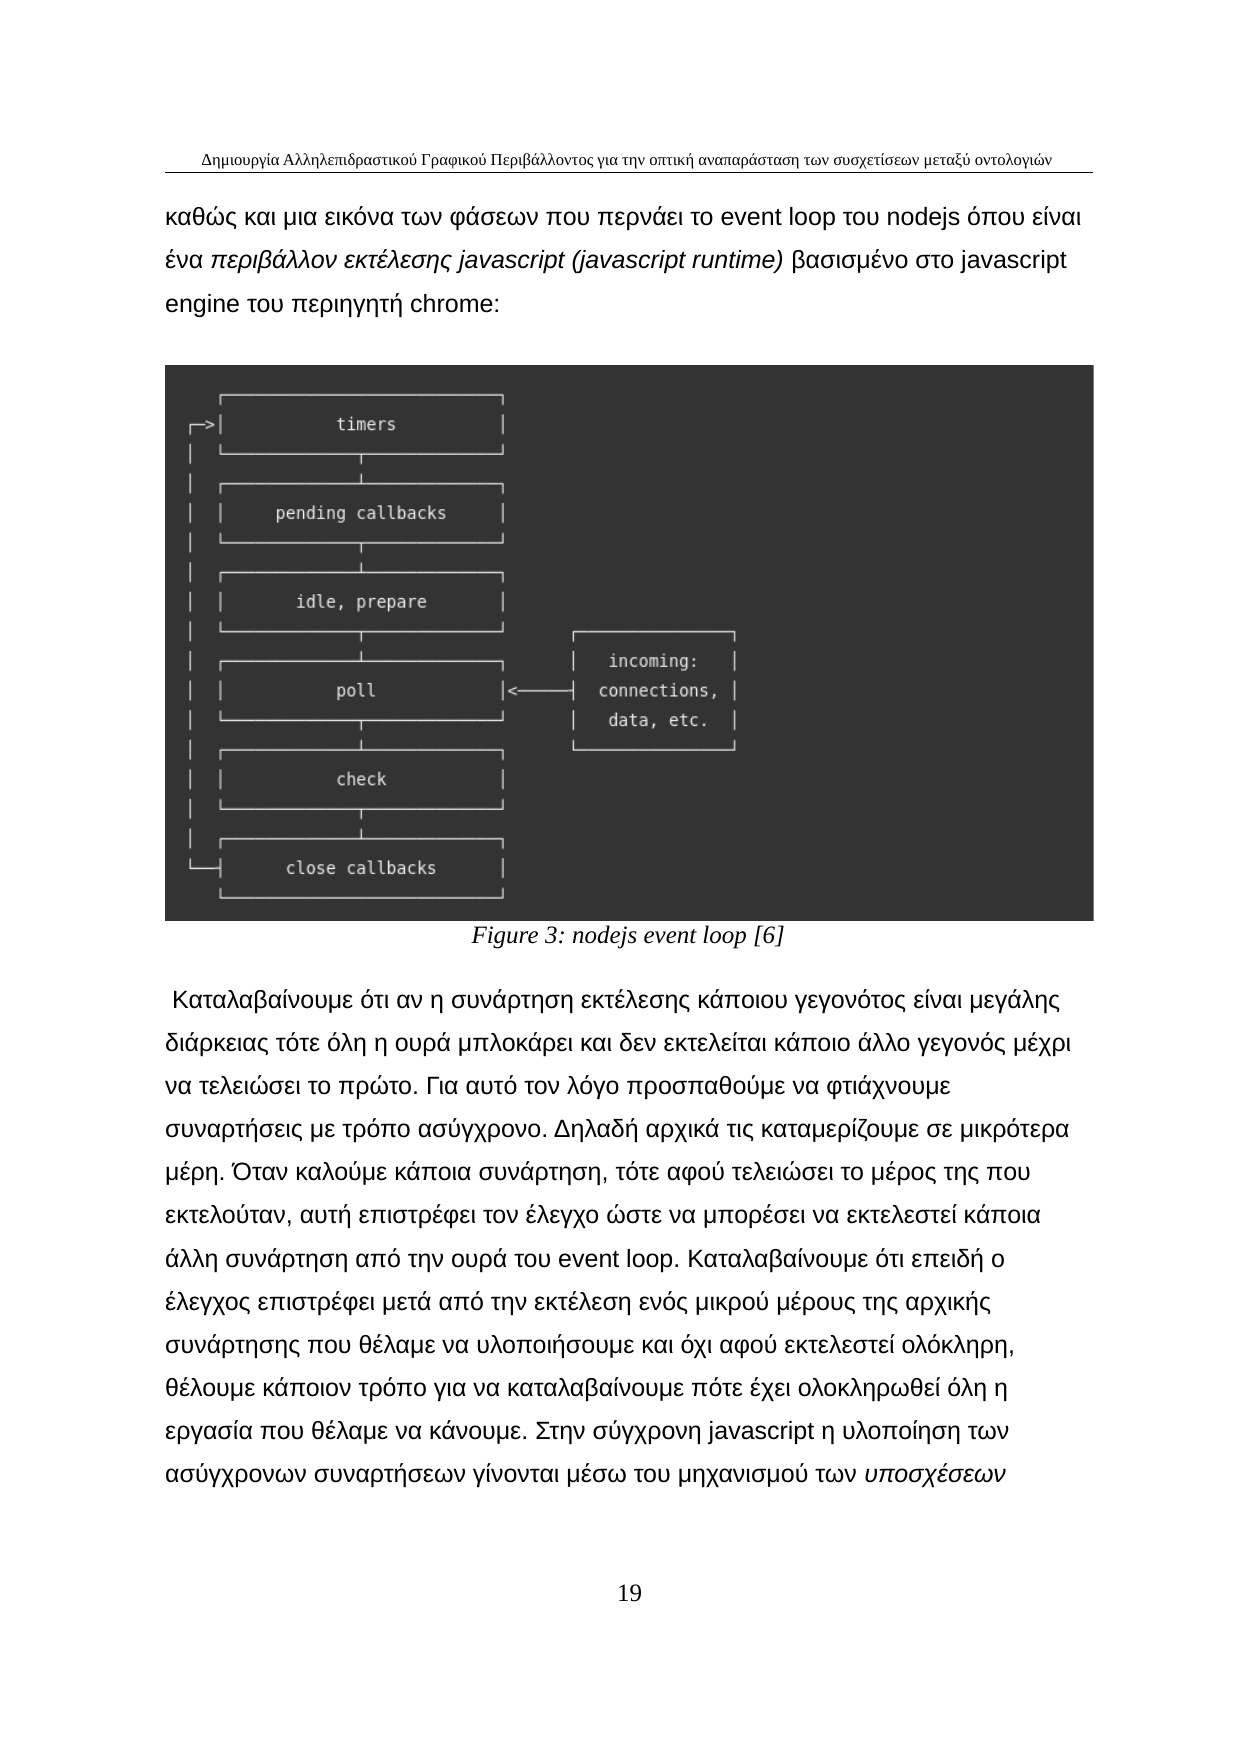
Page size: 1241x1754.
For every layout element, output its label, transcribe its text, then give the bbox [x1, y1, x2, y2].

text Καταλαβαίνουμε ότι αν η συνάρτηση εκτέλεσης κάποιου γεγονότος είναι μεγάλης διάρκειας τότε όλη η ουρά μπλοκάρει και δεν εκτελείται κάποιο άλλο γεγονός μέχρι να τελειώσει το πρώτο. Για αυτό τον λόγο προσπαθούμε να φτιάχνουμε συναρτήσεις με τρόπο ασύγχρονο. Δηλαδή αρχικά τις καταμερίζουμε σε μικρότερα μέρη. Όταν καλούμε κάποια συνάρτηση, τότε αφού τελειώσει το μέρος της που εκτελούταν, αυτή επιστρέφει τον έλεγχο ώστε να μπορέσει να εκτελεστεί κάποια άλλη συνάρτηση από την ουρά του event loop. Καταλαβαίνουμε ότι επειδή ο έλεγχος επιστρέφει μετά από την εκτέλεση ενός μικρού μέρους της αρχικής συνάρτησης που θέλαμε να υλοποιήσουμε και όχι αφού εκτελεστεί ολόκληρη, θέλουμε κάποιον τρόπο για να καταλαβαίνουμε πότε έχει ολοκληρωθεί όλη η εργασία που θέλαμε να κάνουμε. Στην σύγχρονη javascript η υλοποίηση των ασύγχρονων συναρτήσεων γίνονται μέσω του μηχανισμού των υποσχέσεων [165, 985, 1093, 1488]
text Figure 3: nodejs event loop [6] [165, 921, 1093, 949]
picture [165, 365, 1094, 921]
text καθώς και μια εικόνα των φάσεων που περνάει το event loop του nodejs όπου είναι ένα περιβάλλον εκτέλεσης javascript (javascript runtime) βασισμένο στο javascript engine του περιηγητή chrome: [165, 202, 1093, 317]
